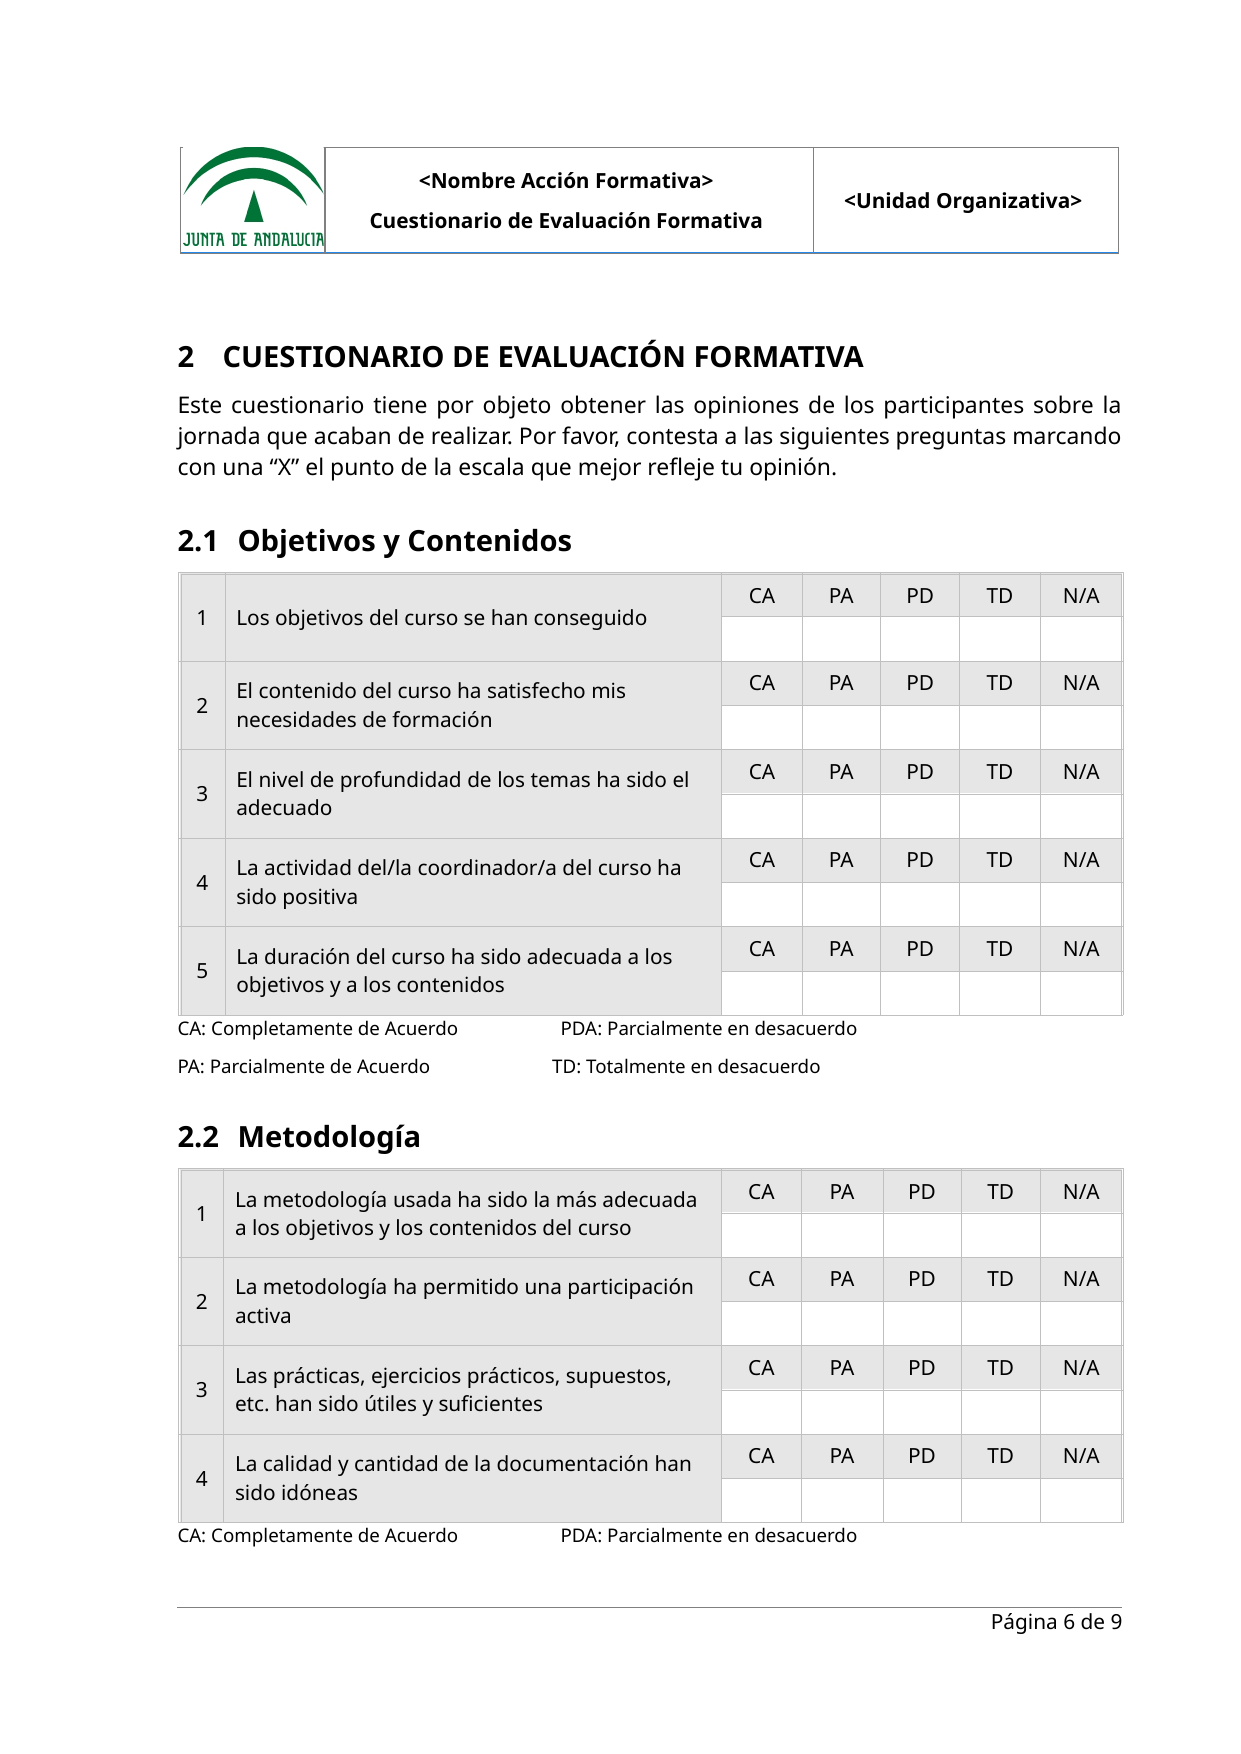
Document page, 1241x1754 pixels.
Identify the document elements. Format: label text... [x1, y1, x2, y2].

table_cell PA [803, 750, 880, 793]
table_cell TD [960, 839, 1040, 882]
text CA: Completamente de Acuerdo PDA: Parcialmente en desacuerdo [177, 1015, 1122, 1040]
table_cell [962, 1214, 1040, 1257]
table_header PA [803, 575, 880, 616]
table_cell [803, 883, 880, 926]
table_header PD [881, 575, 959, 616]
table_cell [803, 972, 880, 1015]
table_cell [722, 1214, 801, 1257]
table_cell [881, 883, 959, 926]
table_cell [802, 1391, 883, 1434]
table_cell N/A [1041, 1346, 1121, 1389]
table_cell [1041, 1302, 1121, 1345]
table_cell N/A [1041, 750, 1121, 793]
table_cell CA [722, 662, 802, 705]
table_header La metodología usada ha sido la más adecuada a los objetivos y los contenidos del curso [224, 1171, 721, 1257]
table_cell PD [881, 839, 959, 882]
table_header 1 [182, 1171, 223, 1257]
table_cell La actividad del/la coordinador/a del curso ha sido positiva [226, 839, 721, 926]
table_cell [1041, 706, 1121, 749]
table_cell [960, 617, 1040, 661]
table_cell [722, 972, 802, 1015]
table_cell [962, 1479, 1040, 1522]
table_cell TD [960, 662, 1040, 705]
table_cell El nivel de profundidad de los temas ha sido el adecuado [226, 750, 721, 838]
table_header N/A [1041, 1171, 1121, 1212]
table_cell El contenido del curso ha satisfecho mis necesidades de formación [226, 662, 721, 749]
table_cell PD [881, 927, 959, 971]
table_cell [960, 883, 1040, 926]
table_cell CA [722, 1435, 801, 1478]
table_cell La metodología ha permitido una participación activa [224, 1258, 721, 1345]
table_cell 2 [182, 662, 225, 749]
table_header CA [722, 575, 802, 616]
table_cell [722, 795, 802, 838]
table_cell PD [881, 750, 959, 793]
table_cell N/A [1041, 1258, 1121, 1301]
table_cell [884, 1302, 961, 1345]
table_cell [884, 1479, 961, 1522]
table_cell [722, 1391, 801, 1434]
table_cell [1041, 883, 1121, 926]
table_cell PA [802, 1435, 883, 1478]
table_cell PD [881, 662, 959, 705]
table_cell PD [884, 1435, 961, 1478]
table_cell N/A [1041, 839, 1121, 882]
table_cell CA [722, 839, 802, 882]
table_cell 4 [182, 1435, 223, 1522]
table_cell [802, 1302, 883, 1345]
table_header TD [960, 575, 1040, 616]
picture [183, 147, 324, 246]
table_cell La duración del curso ha sido adecuada a los objetivos y a los contenidos [226, 927, 721, 1015]
table_cell [722, 1302, 801, 1345]
table_cell [1041, 972, 1121, 1015]
text Este cuestionario tiene por objeto obtener las opiniones de los participantes sobre la jornada que acaban de realizar. Por favor, contesta a las siguientes preguntas marcando con una “X” el punto de la escala que mejor refleje tu opinión. [177, 389, 1122, 482]
table_cell [1041, 1479, 1121, 1522]
table_cell TD [962, 1435, 1040, 1478]
table_cell [802, 1214, 883, 1257]
table_header PD [884, 1171, 961, 1212]
table_header Los objetivos del curso se han conseguido [226, 575, 721, 661]
table_cell [962, 1302, 1040, 1345]
table_cell CA [722, 927, 802, 971]
table_cell [803, 617, 880, 661]
table_cell [1041, 795, 1121, 838]
table_cell TD [962, 1258, 1040, 1301]
text CA: Completamente de Acuerdo PDA: Parcialmente en desacuerdo [177, 1522, 1122, 1548]
table_cell PA [802, 1258, 883, 1301]
table_cell CA [722, 750, 802, 793]
table_cell [960, 795, 1040, 838]
table_cell [802, 1479, 883, 1522]
table_cell 3 [182, 1346, 223, 1434]
table_cell N/A [1041, 662, 1121, 705]
table_cell [722, 617, 802, 661]
table_cell [881, 706, 959, 749]
text PA: Parcialmente de Acuerdo TD: Totalmente en desacuerdo [177, 1053, 1122, 1078]
table_cell [722, 883, 802, 926]
table_cell TD [962, 1346, 1040, 1389]
table_cell [884, 1214, 961, 1257]
table_cell PD [884, 1258, 961, 1301]
table_cell [960, 706, 1040, 749]
table_cell [722, 706, 802, 749]
table_cell PA [803, 839, 880, 882]
table_header 1 [182, 575, 225, 661]
table_cell TD [960, 927, 1040, 971]
table_cell PA [803, 927, 880, 971]
table_cell [1041, 617, 1121, 661]
table_cell 5 [182, 927, 225, 1015]
table_cell [803, 706, 880, 749]
table_cell CA [722, 1258, 801, 1301]
table_cell [722, 1479, 801, 1522]
table_header PA [802, 1171, 883, 1212]
table_cell La calidad y cantidad de la documentación han sido idóneas [224, 1435, 721, 1522]
table_header TD [962, 1171, 1040, 1212]
table_cell [803, 795, 880, 838]
table_header CA [722, 1171, 801, 1212]
table_cell PA [802, 1346, 883, 1389]
table_cell [1041, 1214, 1121, 1257]
subtitle Objetivos y Contenidos [177, 520, 1122, 559]
table_cell [962, 1391, 1040, 1434]
table_cell 3 [182, 750, 225, 838]
table_cell [884, 1391, 961, 1434]
table_cell PA [803, 662, 880, 705]
table_cell N/A [1041, 1435, 1121, 1478]
table_cell [881, 617, 959, 661]
table_cell Las prácticas, ejercicios prácticos, supuestos, etc. han sido útiles y suficientes [224, 1346, 721, 1434]
table_cell [960, 972, 1040, 1015]
table_header N/A [1041, 575, 1121, 616]
table_cell PD [884, 1346, 961, 1389]
subtitle Metodología [177, 1116, 1122, 1156]
table_cell 4 [182, 839, 225, 926]
table_cell [881, 795, 959, 838]
table_cell CA [722, 1346, 801, 1389]
table_cell 2 [182, 1258, 223, 1345]
table_cell [881, 972, 959, 1015]
table_cell N/A [1041, 927, 1121, 971]
table_cell [1041, 1391, 1121, 1434]
subtitle CUESTIONARIO DE EVALUACIÓN FORMATIVA [177, 336, 1122, 376]
table_cell TD [960, 750, 1040, 793]
